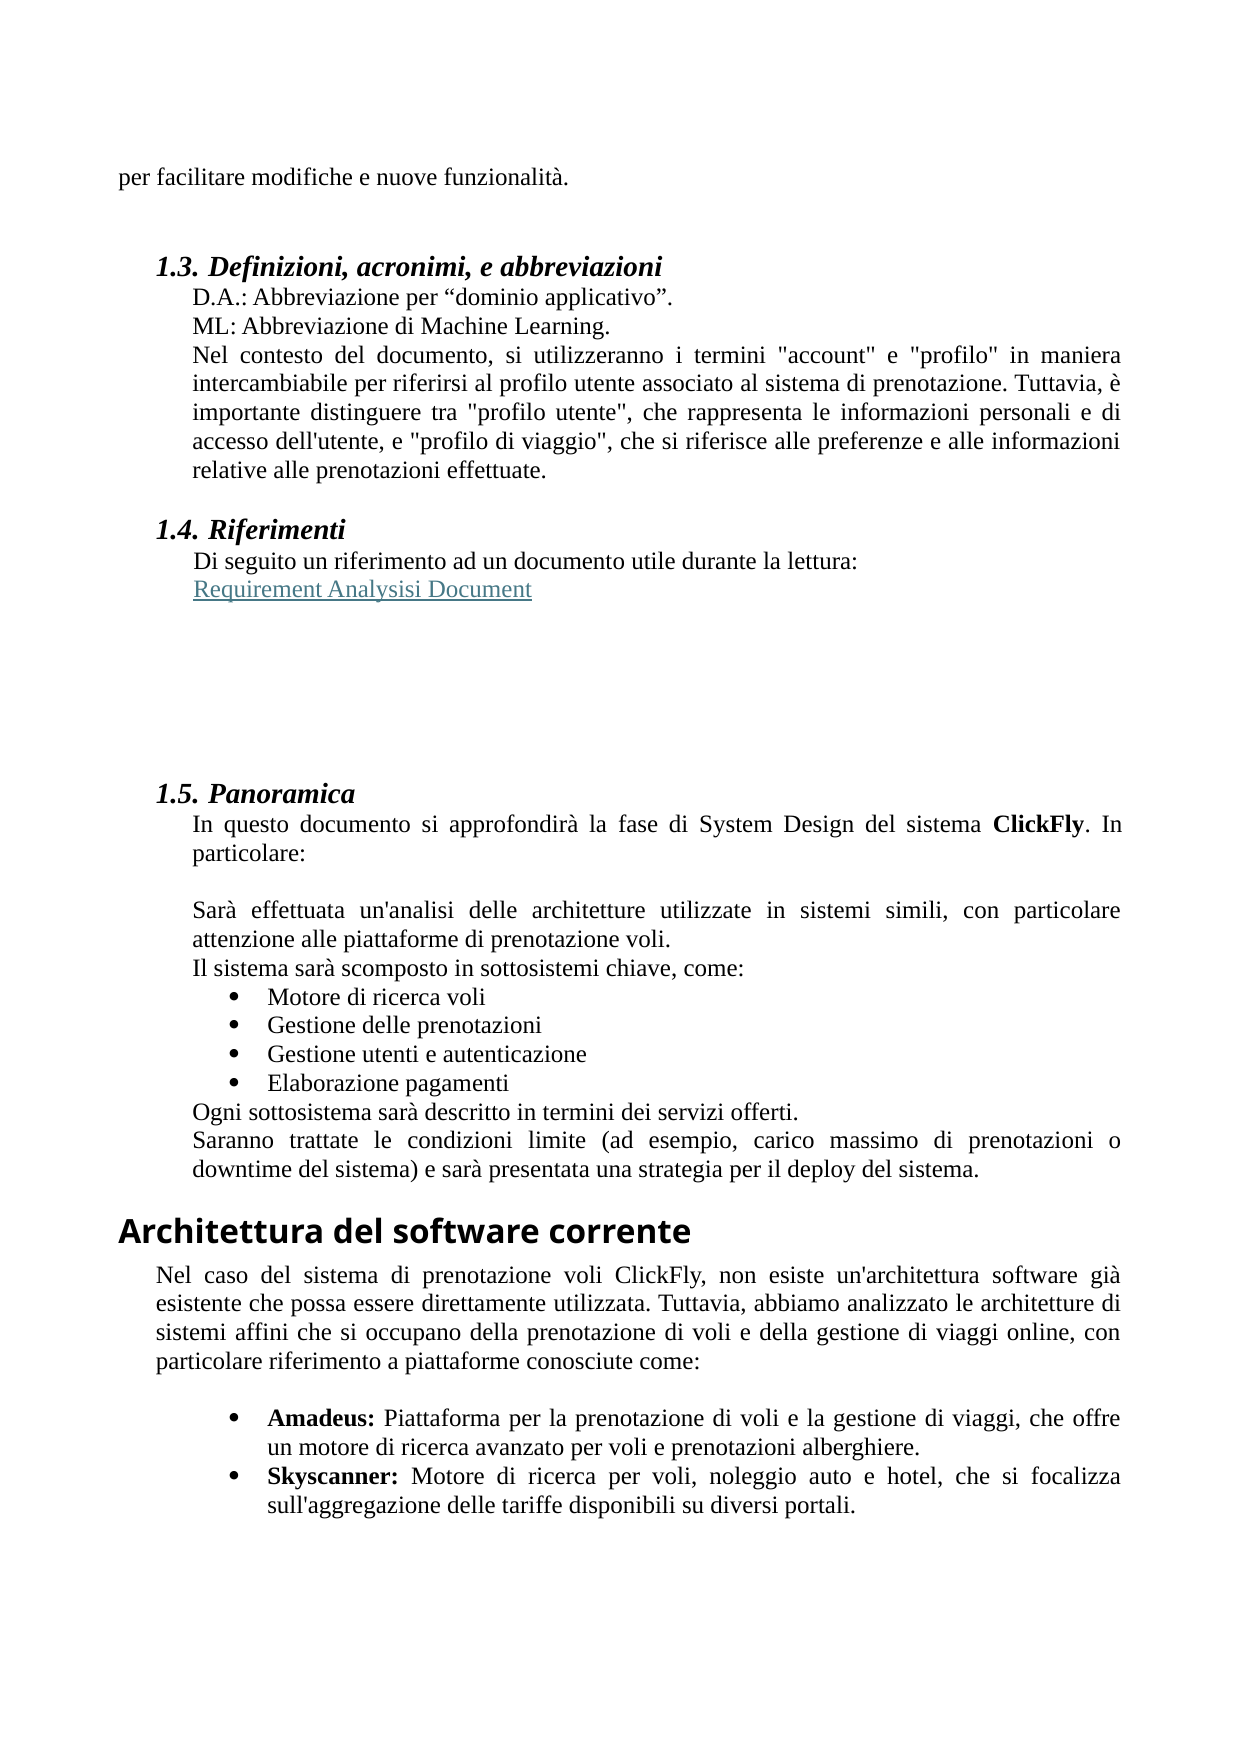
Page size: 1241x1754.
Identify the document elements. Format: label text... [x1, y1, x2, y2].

text Il sistema sarà scomposto in sottosistemi chiave, come: [192, 953, 1122, 982]
list Amadeus: Piattaforma per la prenotazione di voli e la gestione di viaggi, che offre un motore di ricerca avanzato per voli e prenotazioni alberghiere. [229, 1403, 1122, 1461]
subtitle Riferimenti [156, 512, 1122, 546]
list Skyscanner: Motore di ricerca per voli, noleggio auto e hotel, che si focalizza sull'aggregazione delle tariffe disponibili su diversi portali. [229, 1461, 1122, 1518]
list Gestione utenti e autenticazione [229, 1039, 1122, 1068]
text D.A.: Abbreviazione per “dominio applicativo”. [192, 282, 1122, 311]
text Sarà effettuata un'analisi delle architetture utilizzate in sistemi simili, con particolare attenzione alle piattaforme di prenotazione voli. [192, 896, 1122, 953]
list Motore di ricerca voli [229, 982, 1122, 1011]
text Nel contesto del documento, si utilizzeranno i termini "account" e "profilo" in maniera intercambiabile per riferirsi al profilo utente associato al sistema di prenotazione. Tuttavia, è importante distinguere tra "profilo utente", che rappresenta le informazioni personali e di accesso dell'utente, e "profilo di viaggio", che si riferisce alle preferenze e alle informazioni relative alle prenotazioni effettuate. [192, 340, 1122, 483]
text ML: Abbreviazione di Machine Learning. [192, 311, 1122, 340]
text In questo documento si approfondirà la fase di System Design del sistema ClickFly. In particolare: [192, 809, 1122, 867]
text per facilitare modifiche e nuove funzionalità. [118, 162, 1122, 191]
text Ogni sottosistema sarà descritto in termini dei servizi offerti. [192, 1097, 1122, 1126]
text Nel caso del sistema di prenotazione voli ClickFly, non esiste un'architettura software già esistente che possa essere direttamente utilizzata. Tuttavia, abbiamo analizzato le architetture di sistemi affini che si occupano della prenotazione di voli e della gestione di viaggi online, con particolare riferimento a piattaforme conosciute come: [156, 1260, 1122, 1375]
subtitle Definizioni, acronimi, e abbreviazioni [156, 249, 1122, 282]
list Elaborazione pagamenti [229, 1068, 1122, 1097]
subtitle Architettura del software corrente [118, 1208, 1122, 1253]
text Di seguito un riferimento ad un documento utile durante la lettura: [156, 546, 1122, 574]
subtitle Panoramica [156, 776, 1122, 809]
text Requirement Analysisi Document [156, 574, 1122, 603]
list Gestione delle prenotazioni [229, 1011, 1122, 1039]
text Saranno trattate le condizioni limite (ad esempio, carico massimo di prenotazioni o downtime del sistema) e sarà presentata una strategia per il deploy del sistema. [192, 1126, 1122, 1183]
